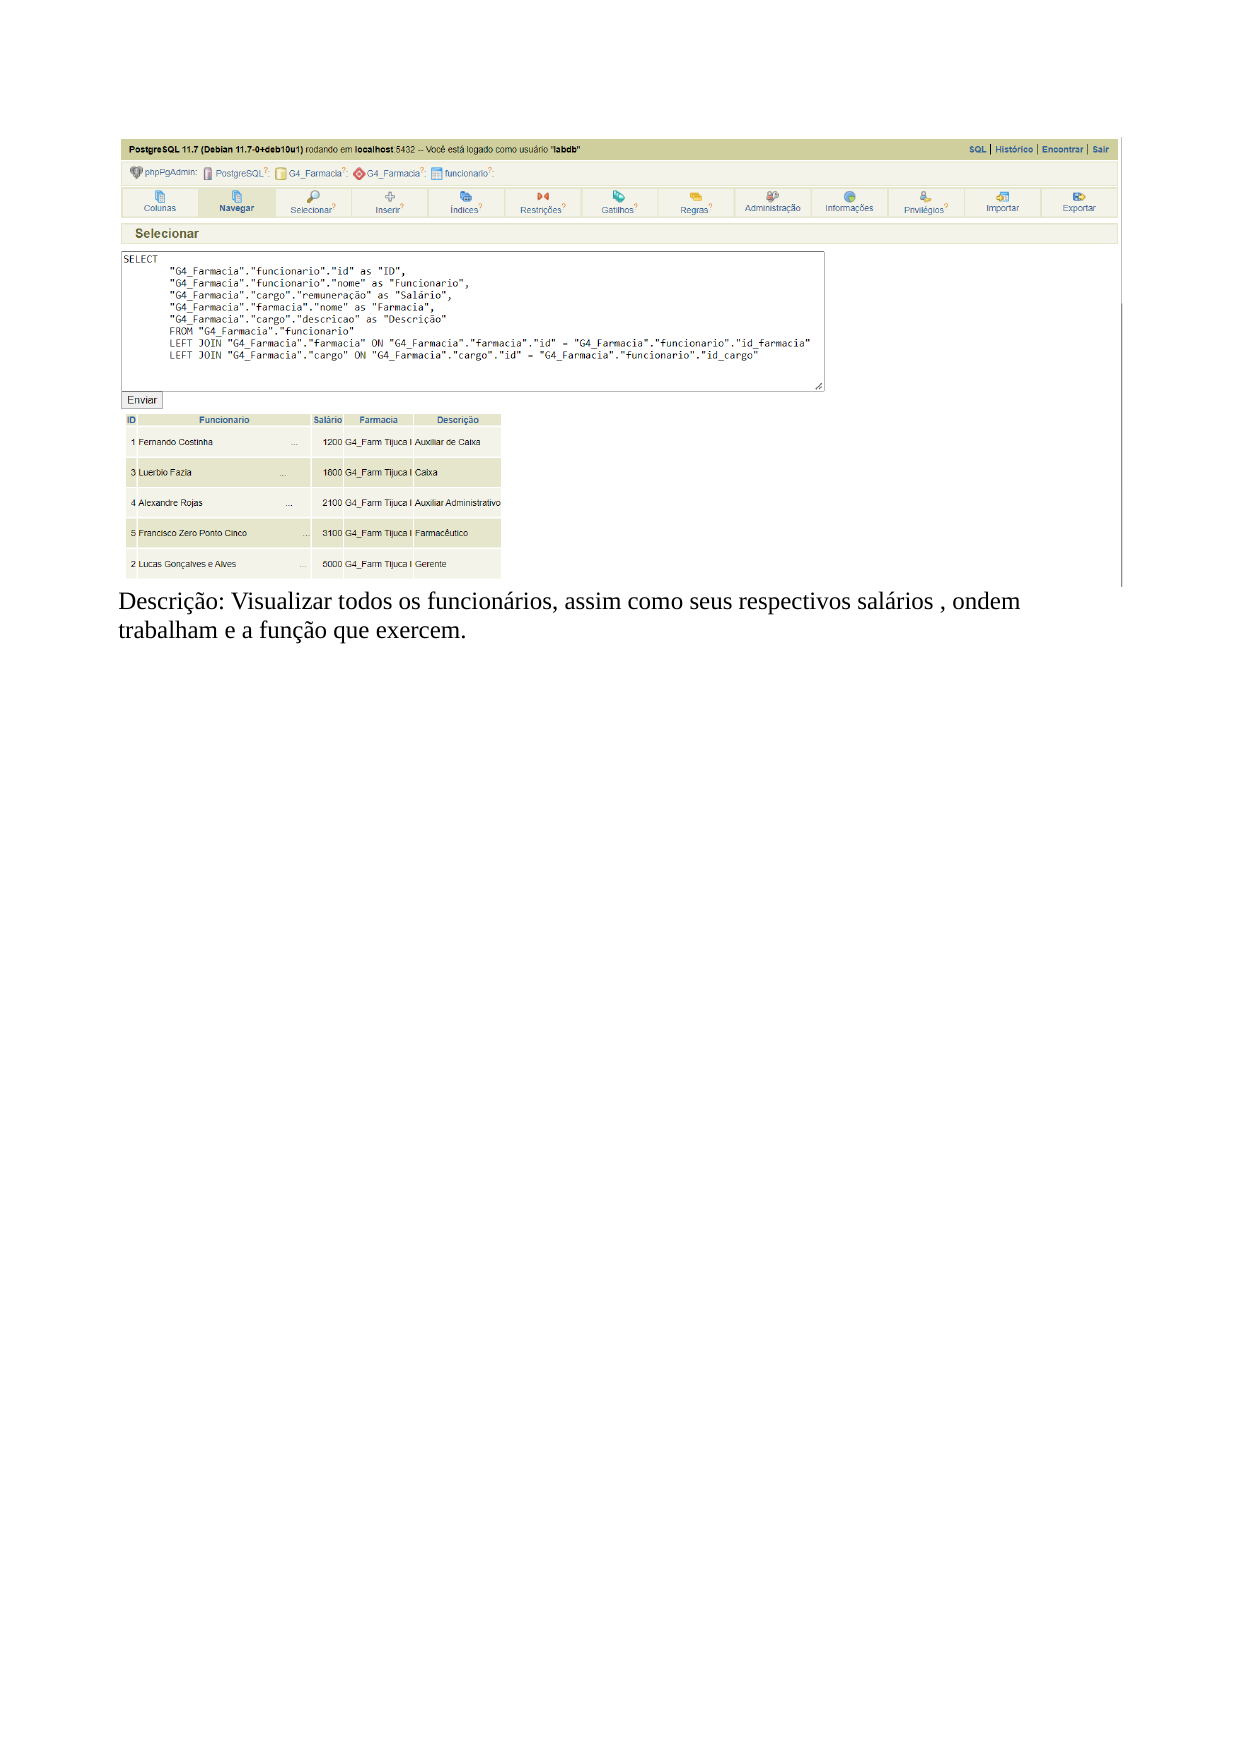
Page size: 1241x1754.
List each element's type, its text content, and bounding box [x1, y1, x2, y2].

text [118, 118, 1122, 137]
picture [118, 137, 1123, 587]
text Descrição: Visualizar todos os funcionários, assim como seus respectivos salários , ondem trabalham e a função que exercem. [118, 587, 1122, 644]
